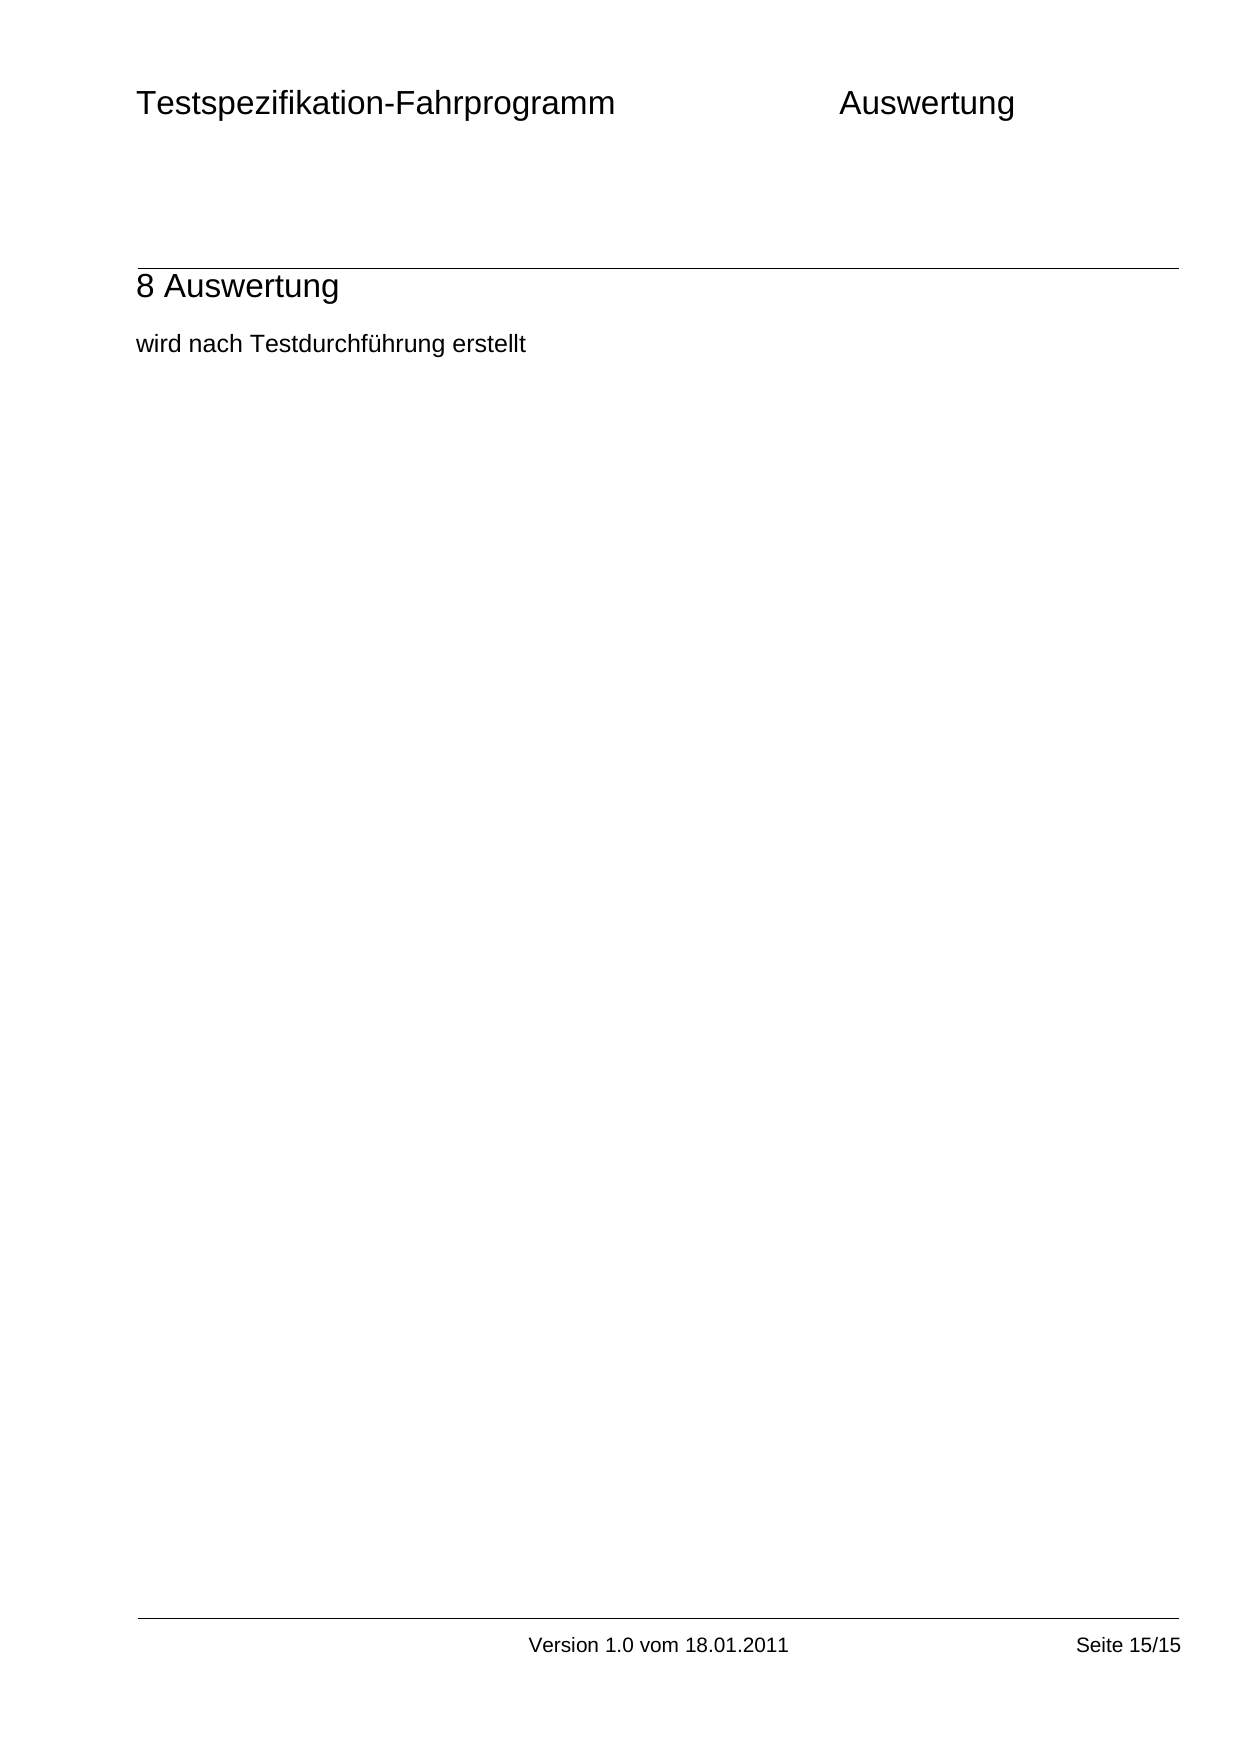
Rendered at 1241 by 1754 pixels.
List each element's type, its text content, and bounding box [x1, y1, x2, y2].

subtitle Auswertung [136, 289, 334, 304]
text wird nach Testdurchführung erstellt [136, 329, 1181, 358]
subtitle Auswertung [333, 289, 1181, 304]
